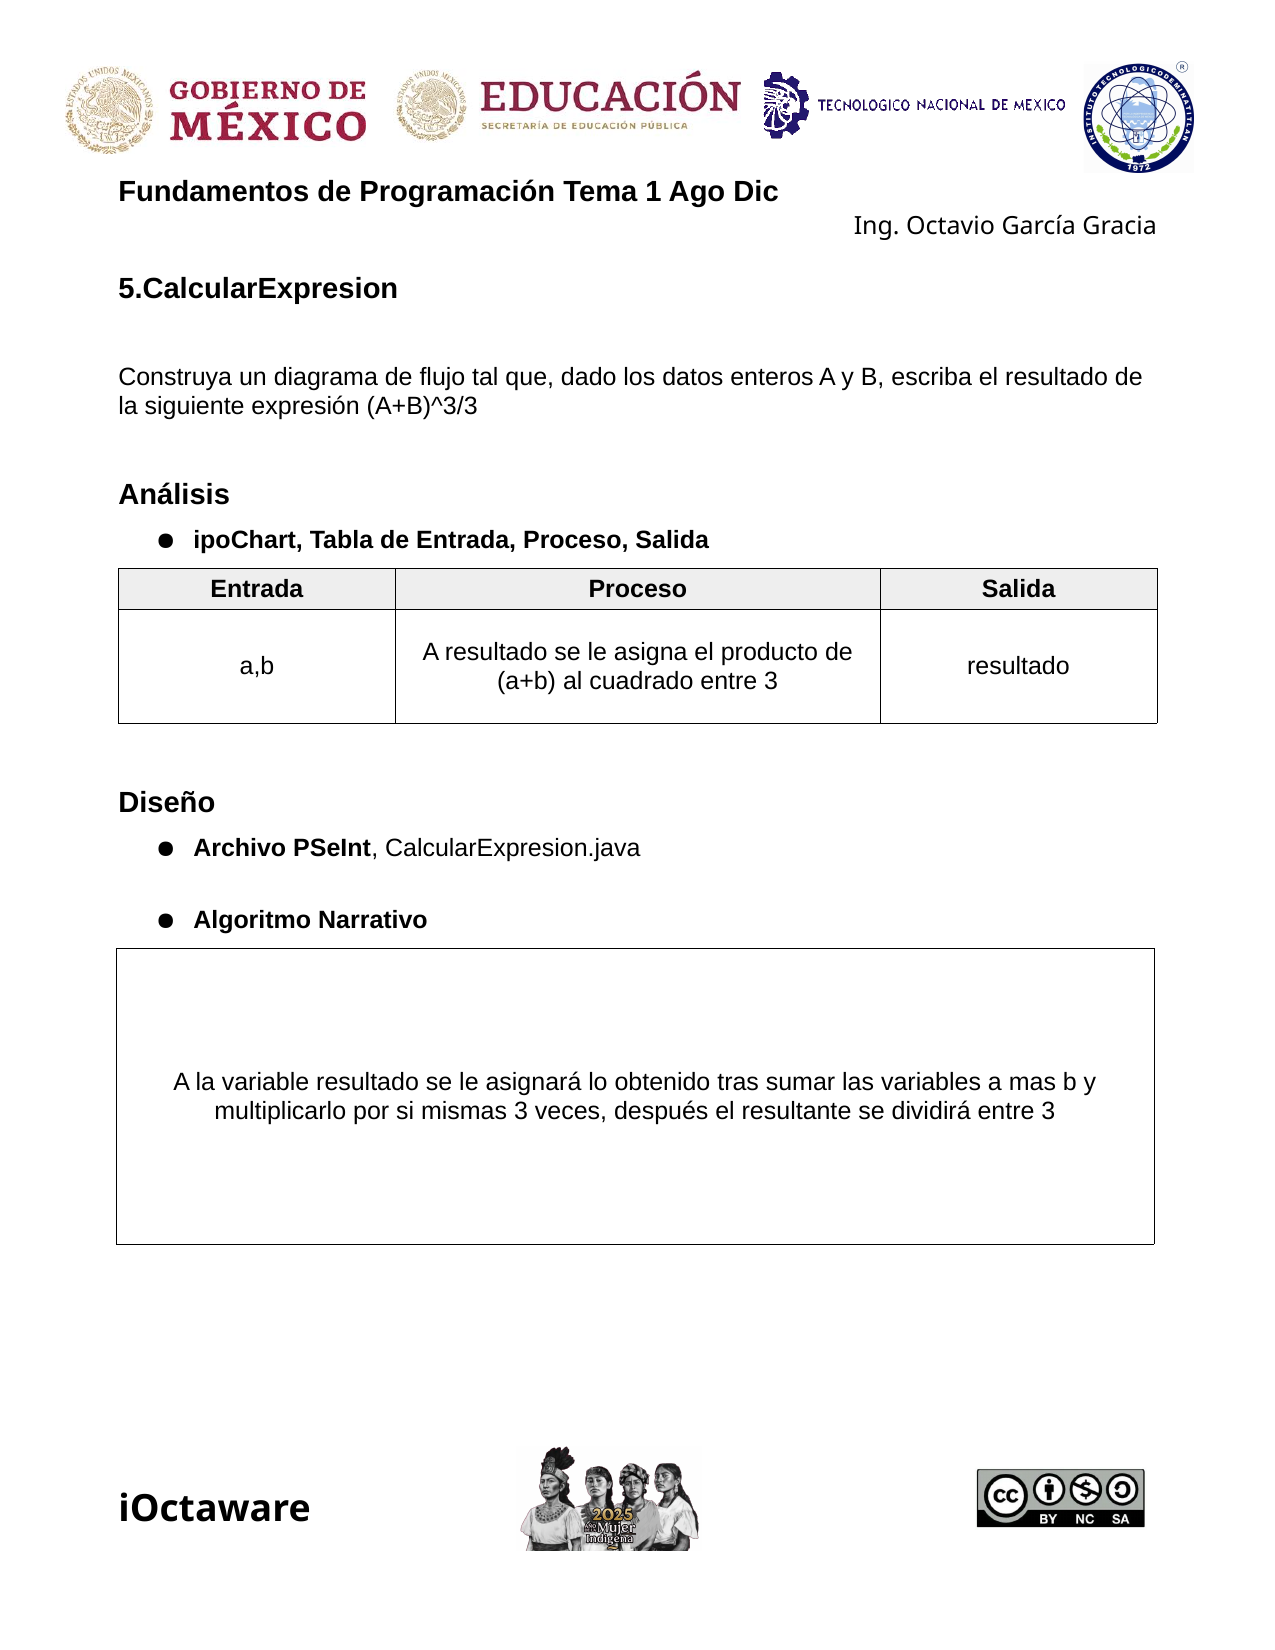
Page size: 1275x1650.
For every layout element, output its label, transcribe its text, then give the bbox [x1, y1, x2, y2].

text 5.CalcularExpresion [118, 271, 1157, 305]
picture [1083, 61, 1194, 173]
list Archivo PSeInt, CalcularExpresion.java [156, 833, 1157, 862]
table_cell resultado [881, 610, 1157, 723]
picture [65, 66, 366, 154]
table_cell a,b [119, 610, 395, 723]
table_cell A resultado se le asigna el producto de (a+b) al cuadrado entre 3 [396, 610, 880, 723]
text Análisis [118, 477, 1157, 511]
picture [392, 67, 741, 143]
list Algoritmo Narrativo [156, 905, 1157, 934]
table_header Salida [881, 569, 1157, 609]
text Construya un diagrama de flujo tal que, dado los datos enteros A y B, escriba el resultado de la siguiente expresión (A+B)^3/3 [118, 362, 1157, 420]
list ipoChart, Tabla de Entrada, Proceso, Salida [156, 525, 1157, 554]
table_header A la variable resultado se le asignará lo obtenido tras sumar las variables a mas b y multiplicarlo por si mismas 3 veces, después el resultante se dividirá entre 3 [117, 949, 1154, 1244]
picture [762, 68, 1073, 142]
picture [515, 1446, 702, 1551]
picture [974, 1467, 1147, 1530]
text Diseño [118, 785, 1157, 819]
table_header Entrada [119, 569, 395, 609]
table_header Proceso [396, 569, 880, 609]
